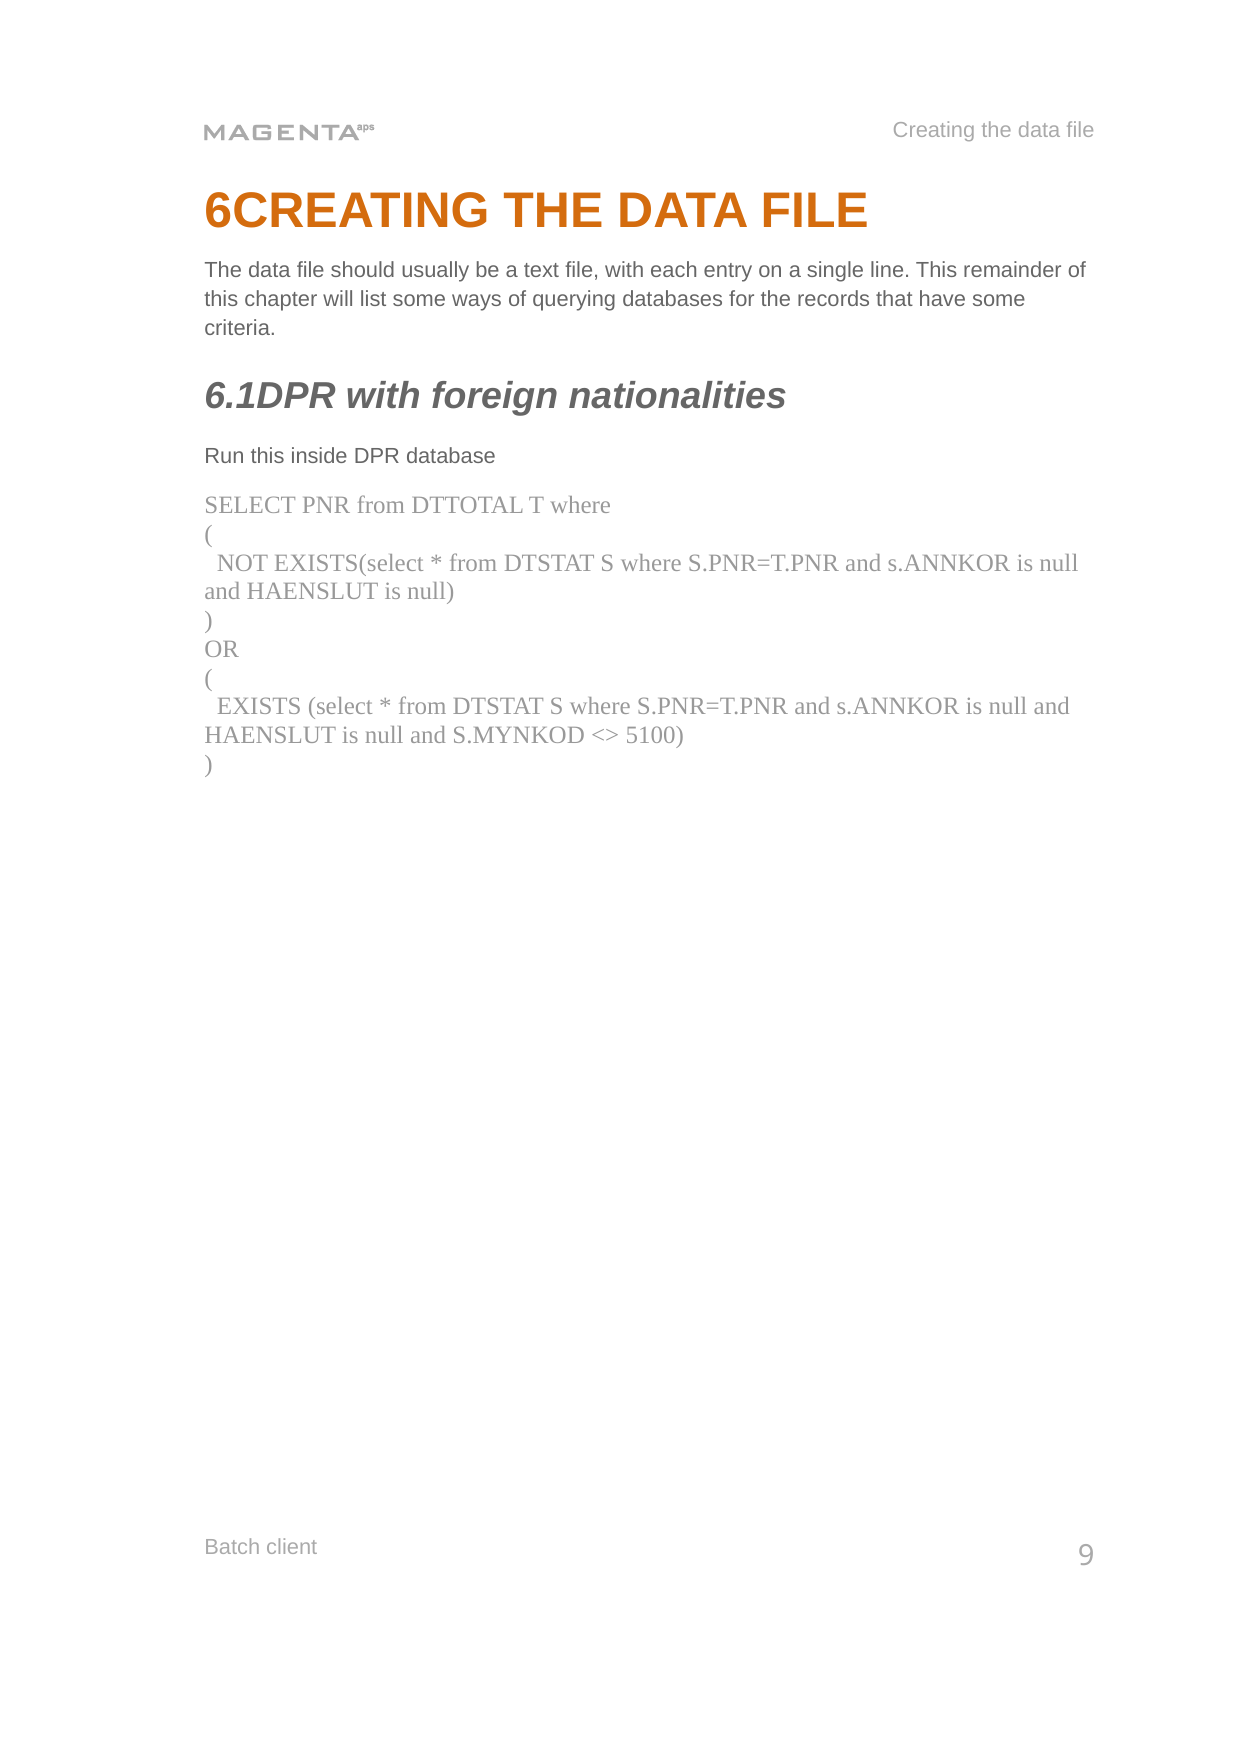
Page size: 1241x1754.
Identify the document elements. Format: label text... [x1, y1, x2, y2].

text ( [204, 663, 1094, 691]
text OR [204, 634, 1094, 663]
subtitle Creating the data file [204, 181, 1094, 239]
text ( [204, 519, 1094, 548]
text The data file should usually be a text file, with each entry on a single line. This remainder of this chapter will list some ways of querying databases for the records that have some criteria. [204, 254, 1094, 341]
text EXISTS (select * from DTSTAT S where S.PNR=T.PNR and s.ANNKOR is null and HAENSLUT is null and S.MYNKOD <> 5100) [204, 691, 1094, 749]
subtitle DPR with foreign nationalities [204, 361, 1094, 420]
text ) [204, 605, 1094, 634]
text SELECT PNR from DTTOTAL T where [204, 490, 1094, 519]
text ) [204, 749, 1094, 778]
text Run this inside DPR database [204, 441, 1094, 469]
text NOT EXISTS(select * from DTSTAT S where S.PNR=T.PNR and s.ANNKOR is null and HAENSLUT is null) [204, 548, 1094, 605]
